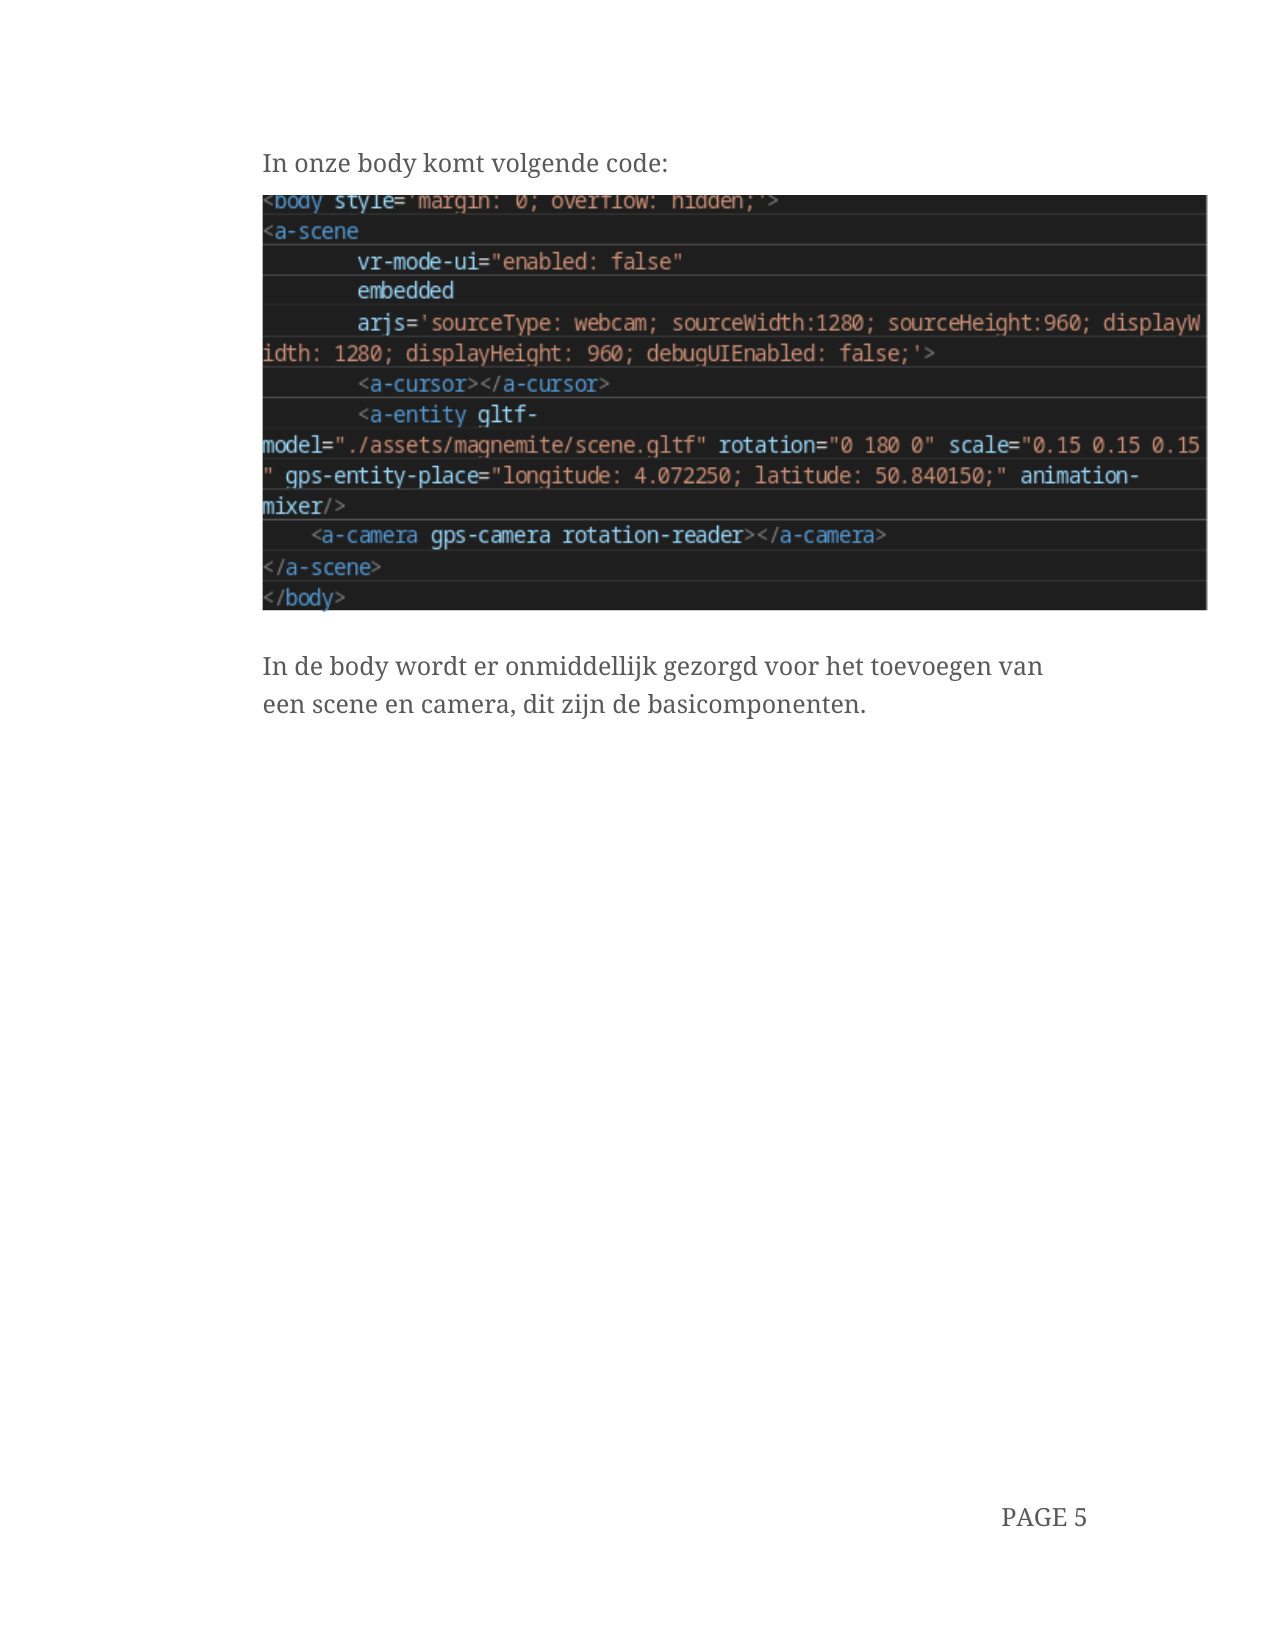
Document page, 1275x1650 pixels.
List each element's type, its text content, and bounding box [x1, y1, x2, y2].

text In onze body komt volgende code: [262, 146, 1087, 180]
text In de body wordt er onmiddellijk gezorgd voor het toevoegen van een scene en camera, dit zijn de basicomponenten. [262, 649, 1087, 720]
